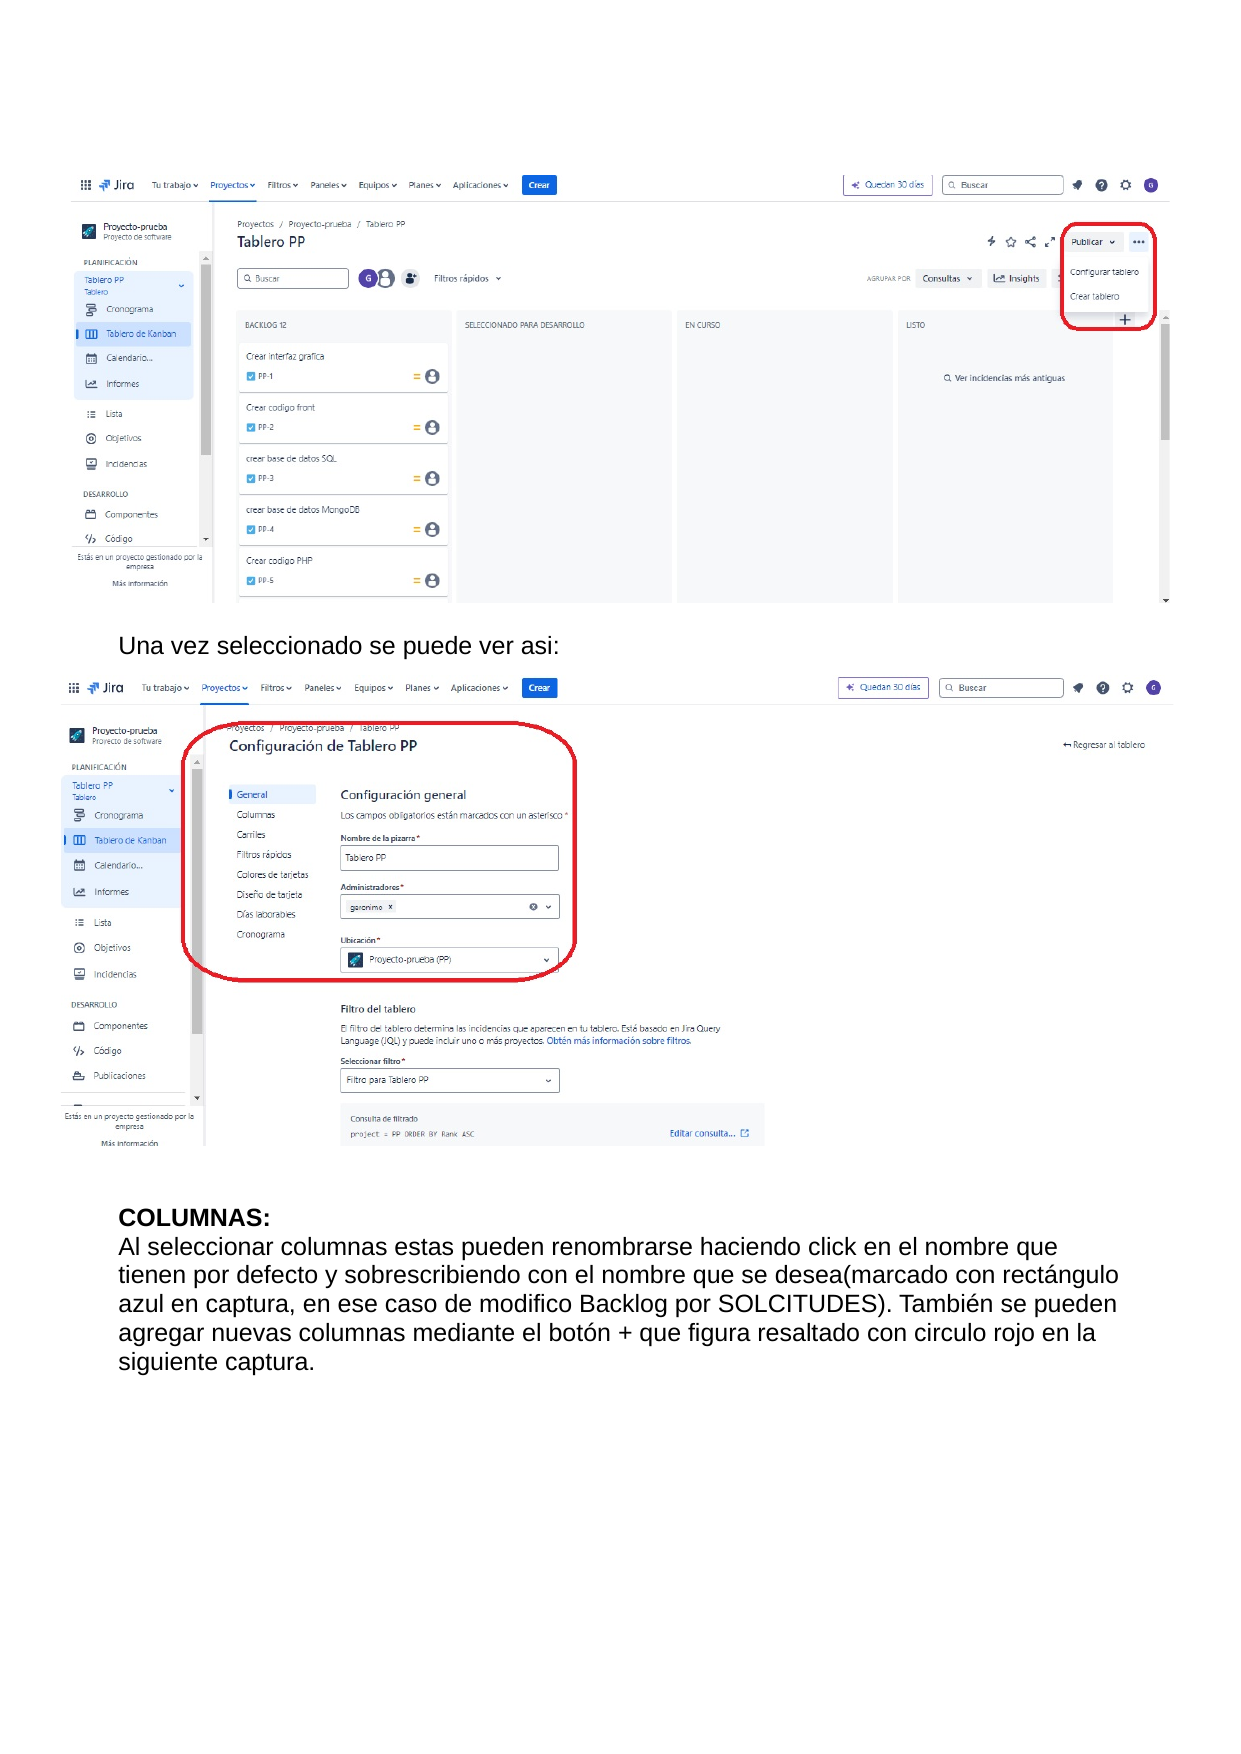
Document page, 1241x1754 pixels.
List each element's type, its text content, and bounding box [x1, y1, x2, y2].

text COLUMNAS: [118, 1203, 1122, 1232]
text Al seleccionar columnas estas pueden renombrarse haciendo click en el nombre que tienen por defecto y sobrescribiendo con el nombre que se desea(marcado con rectángulo azul en captura, en ese caso de modifico Backlog por SOLCITUDES). También se pueden agregar nuevas columnas mediante el botón + que figura resaltado con circulo rojo en la siguiente captura. [118, 1232, 1122, 1375]
picture [70, 175, 1170, 603]
picture [60, 675, 1174, 1146]
text Una vez seleccionado se puede ver asi: [118, 631, 1122, 660]
